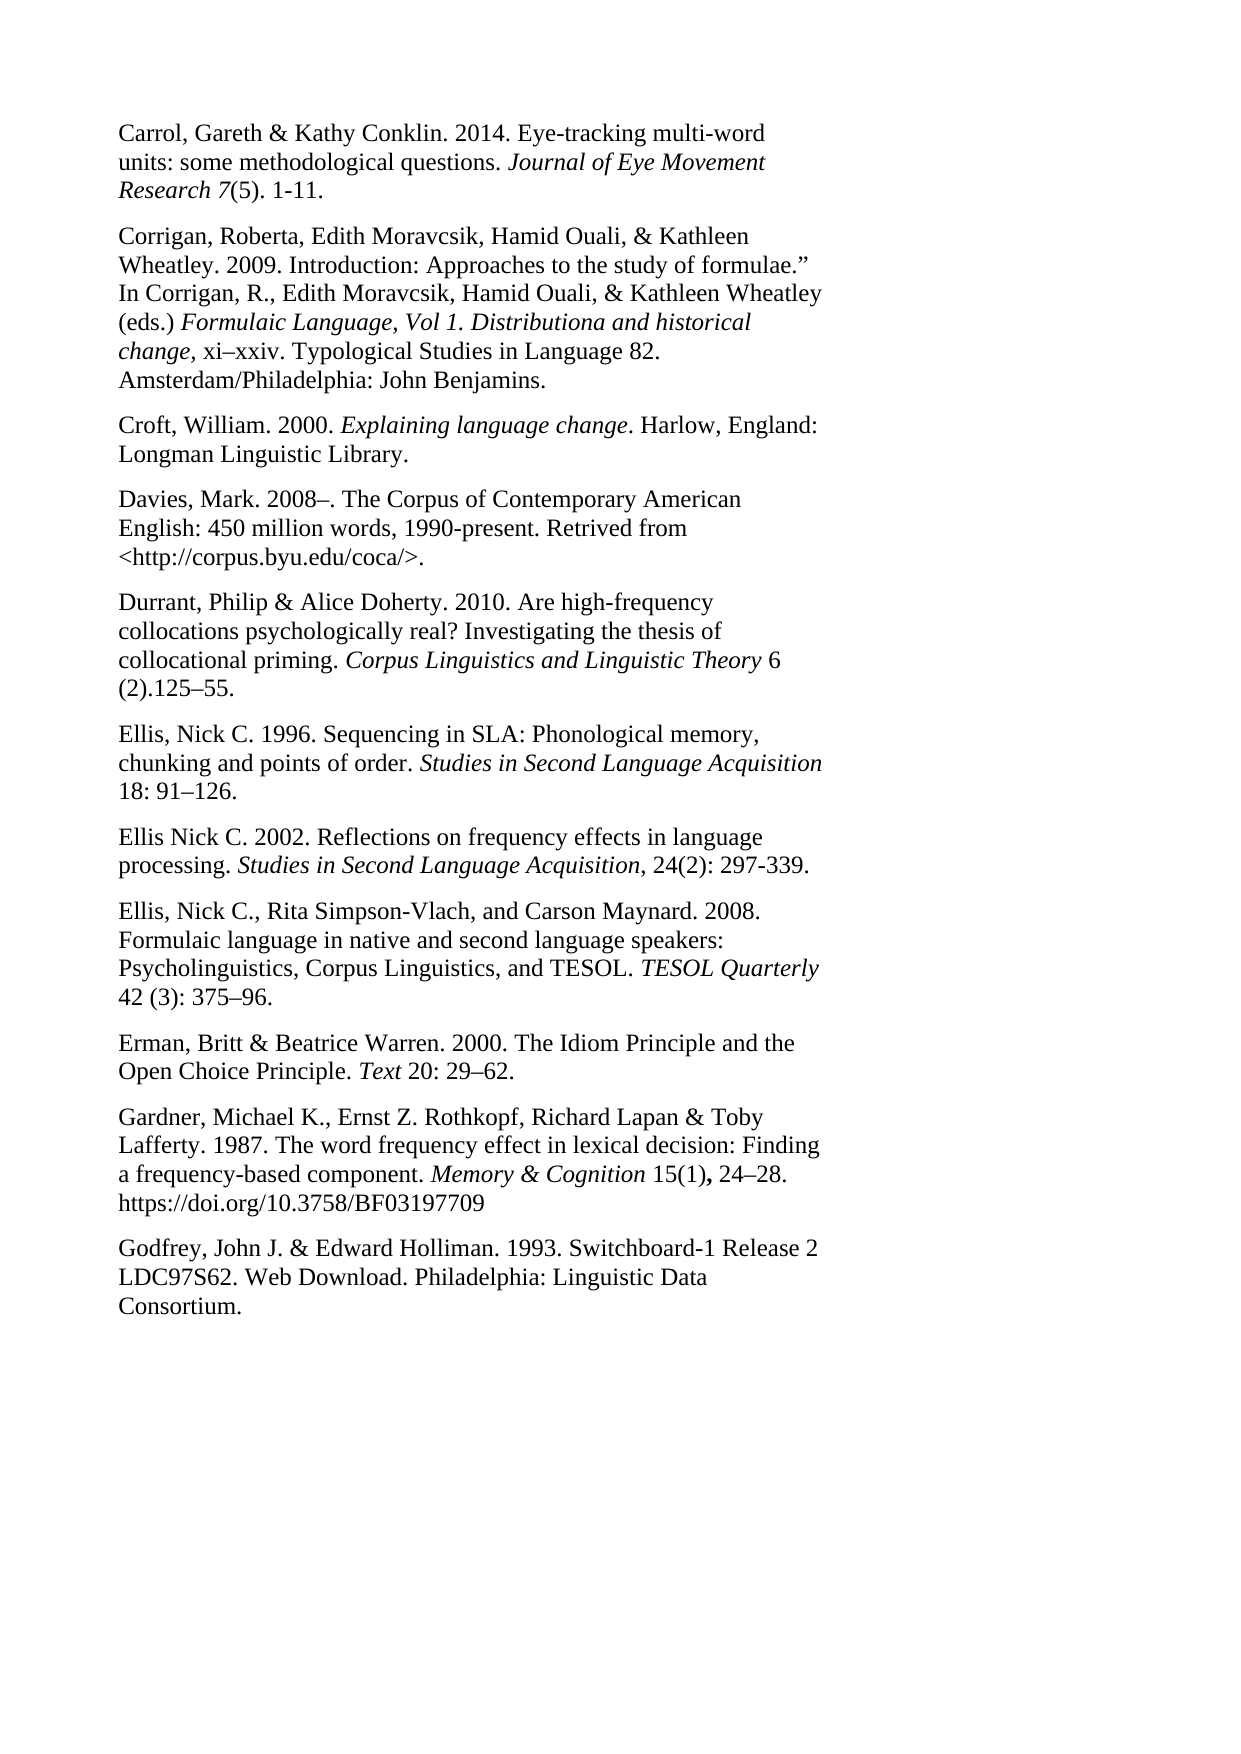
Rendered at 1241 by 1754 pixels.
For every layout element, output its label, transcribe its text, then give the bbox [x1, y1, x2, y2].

text Corrigan, Roberta, Edith Moravcsik, Hamid Ouali, & Kathleen Wheatley. 2009. Introduction: Approaches to the study of formulae.” In Corrigan, R., Edith Moravcsik, Hamid Ouali, & Kathleen Wheatley (eds.) Formulaic Language, Vol 1. Distributiona and historical change, xi–xxiv. Typological Studies in Language 82. Amsterdam/Philadelphia: John Benjamins. [118, 221, 827, 393]
text Gardner, Michael K., Ernst Z. Rothkopf, Richard Lapan & Toby Lafferty. 1987. The word frequency effect in lexical decision: Finding a frequency-based component. Memory & Cognition 15(1), 24–28. https://doi.org/10.3758/BF03197709 [118, 1102, 827, 1217]
text Ellis Nick C. 2002. Reflections on frequency effects in language processing. Studies in Second Language Acquisition, 24(2): 297-339. [118, 822, 827, 879]
text Carrol, Gareth & Kathy Conklin. 2014. Eye-tracking multi-word units: some methodological questions. Journal of Eye Movement Research 7(5). 1-11. [118, 118, 827, 204]
text Davies, Mark. 2008–. The Corpus of Contemporary American English: 450 million words, 1990-present. Retrived from <http://corpus.byu.edu/coca/>. [118, 484, 827, 571]
text Ellis, Nick C., Rita Simpson-Vlach, and Carson Maynard. 2008. Formulaic language in native and second language speakers: Psycholinguistics, Corpus Linguistics, and TESOL. TESOL Quarterly 42 (3): 375–96. [118, 896, 827, 1011]
text Durrant, Philip & Alice Doherty. 2010. Are high-frequency collocations psychologically real? Investigating the thesis of collocational priming. Corpus Linguistics and Linguistic Theory 6 (2).125–55. [118, 587, 827, 702]
text Godfrey, John J. & Edward Holliman. 1993. Switchboard-1 Release 2 LDC97S62. Web Download. Philadelphia: Linguistic Data Consortium. [118, 1233, 827, 1320]
text Erman, Britt & Beatrice Warren. 2000. The Idiom Principle and the Open Choice Principle. Text 20: 29–62. [118, 1028, 827, 1085]
text Ellis, Nick C. 1996. Sequencing in SLA: Phonological memory, chunking and points of order. Studies in Second Language Acquisition 18: 91–126. [118, 719, 827, 805]
text Croft, William. 2000. Explaining language change. Harlow, England: Longman Linguistic Library. [118, 410, 827, 468]
